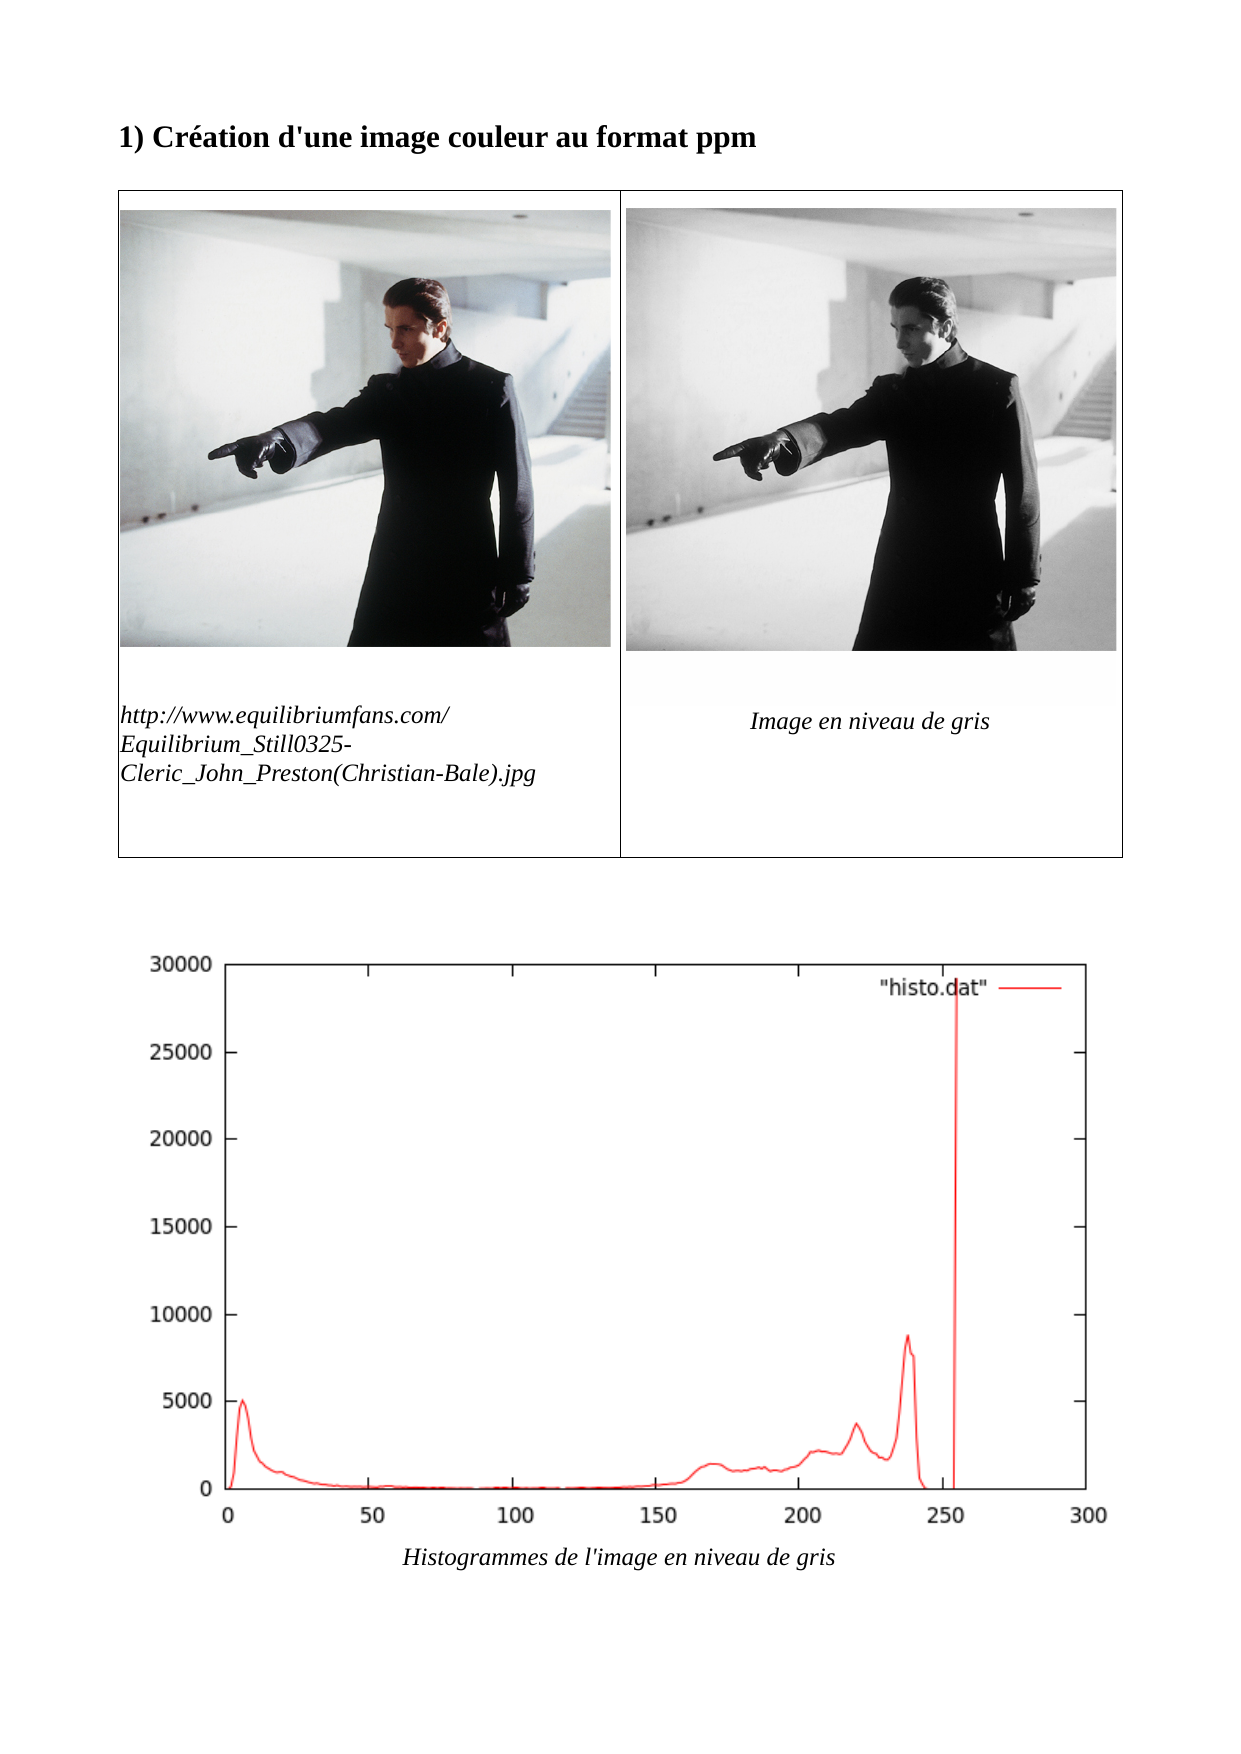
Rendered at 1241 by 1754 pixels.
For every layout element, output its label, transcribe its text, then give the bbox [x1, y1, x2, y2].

picture [120, 210, 611, 701]
picture [626, 208, 1117, 706]
table_header [119, 198, 620, 857]
table_header [621, 191, 1122, 208]
table_header [119, 191, 620, 197]
table_header [621, 209, 1122, 734]
text 1) Création d'une image couleur au format ppm [118, 118, 1122, 154]
text Histogrammes de l'image en niveau de gris [118, 1542, 1122, 1571]
picture [118, 939, 1123, 1542]
table_header [621, 735, 1122, 857]
